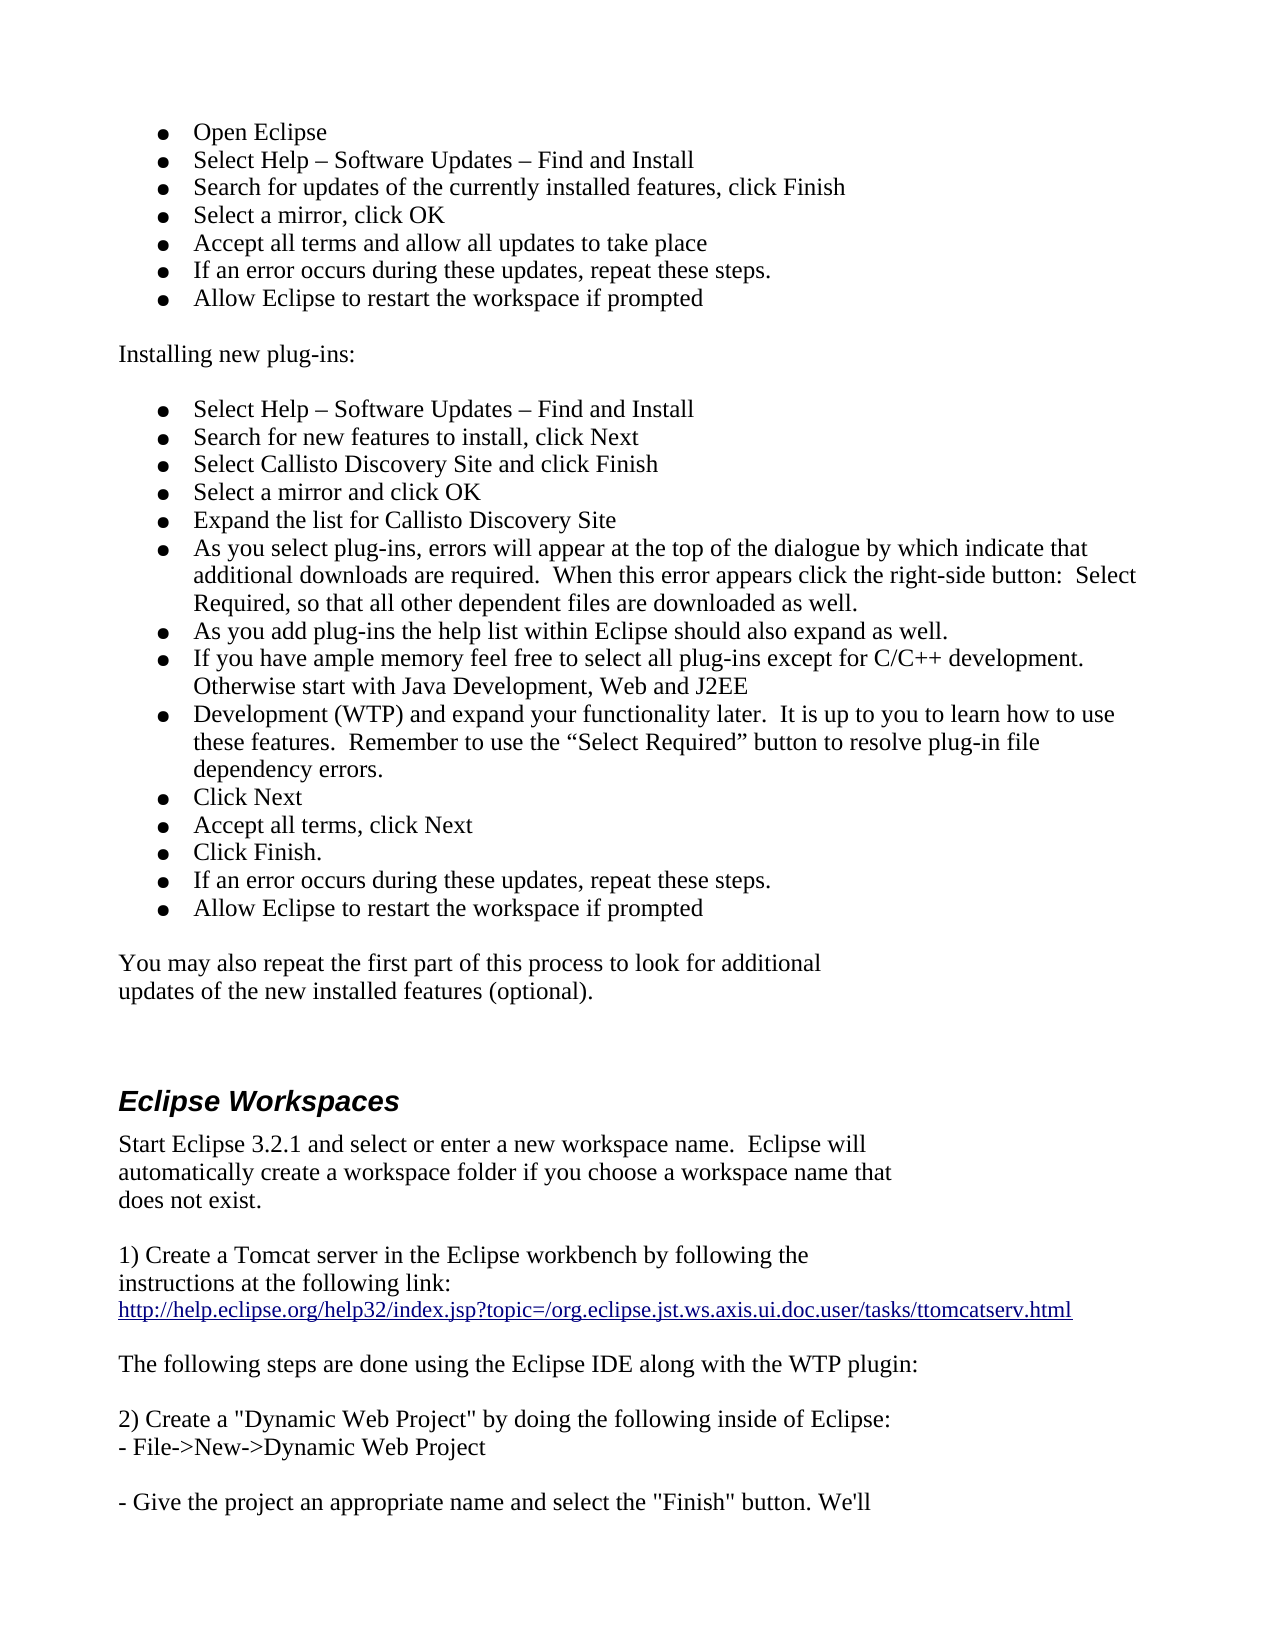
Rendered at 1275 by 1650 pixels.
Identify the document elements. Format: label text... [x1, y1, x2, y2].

list Expand the list for Callisto Discovery Site [156, 506, 1157, 534]
list Allow Eclipse to restart the workspace if prompted [156, 894, 1157, 922]
text updates of the new installed features (optional). [118, 977, 1157, 1005]
list Click Next [156, 783, 1157, 811]
text does not exist. [118, 1186, 1157, 1213]
list Open Eclipse [156, 118, 1157, 146]
text - File->New->Dynamic Web Project [118, 1433, 1157, 1461]
list Select a mirror, click OK [156, 201, 1157, 229]
list Select Callisto Discovery Site and click Finish [156, 451, 1157, 478]
list Accept all terms, click Next [156, 811, 1157, 838]
list Select a mirror and click OK [156, 478, 1157, 506]
list If an error occurs during these updates, repeat these steps. [156, 866, 1157, 894]
list Search for new features to install, click Next [156, 423, 1157, 451]
list Click Finish. [156, 838, 1157, 866]
list Search for updates of the currently installed features, click Finish [156, 173, 1157, 201]
list As you select plug-ins, errors will appear at the top of the dialogue by which indicate that additional downloads are required. When this error appears click the right-side button: Select Required, so that all other dependent files are downloaded as well. [156, 534, 1157, 617]
text Installing new plug-ins: [118, 340, 1157, 367]
text Start Eclipse 3.2.1 and select or enter a new workspace name. Eclipse will [118, 1130, 1157, 1158]
list Development (WTP) and expand your functionality later. It is up to you to learn how to use these features. Remember to use the “Select Required” button to resolve plug-in file dependency errors. [156, 700, 1157, 783]
list Allow Eclipse to restart the workspace if prompted [156, 284, 1157, 312]
subtitle Eclipse Workspaces [118, 1085, 1157, 1118]
list If an error occurs during these updates, repeat these steps. [156, 257, 1157, 284]
text - Give the project an appropriate name and select the "Finish" button. We'll [118, 1488, 1157, 1516]
text 2) Create a "Dynamic Web Project" by doing the following inside of Eclipse: [118, 1405, 1157, 1433]
text You may also repeat the first part of this process to look for additional [118, 949, 1157, 977]
text The following steps are done using the Eclipse IDE along with the WTP plugin: [118, 1350, 1157, 1377]
list If you have ample memory feel free to select all plug-ins except for C/C++ development. Otherwise start with Java Development, Web and J2EE [156, 644, 1157, 700]
text instructions at the following link: [118, 1269, 1157, 1297]
text automatically create a workspace folder if you choose a workspace name that [118, 1158, 1157, 1186]
text 1) Create a Tomcat server in the Eclipse workbench by following the [118, 1241, 1157, 1269]
list As you add plug-ins the help list within Eclipse should also expand as well. [156, 617, 1157, 644]
text http://help.eclipse.org/help32/index.jsp?topic=/org.eclipse.jst.ws.axis.ui.doc.user/tasks/ttomcatserv.html [118, 1297, 1157, 1322]
list Select Help – Software Updates – Find and Install [156, 395, 1157, 423]
list Accept all terms and allow all updates to take place [156, 229, 1157, 257]
list Select Help – Software Updates – Find and Install [156, 146, 1157, 173]
